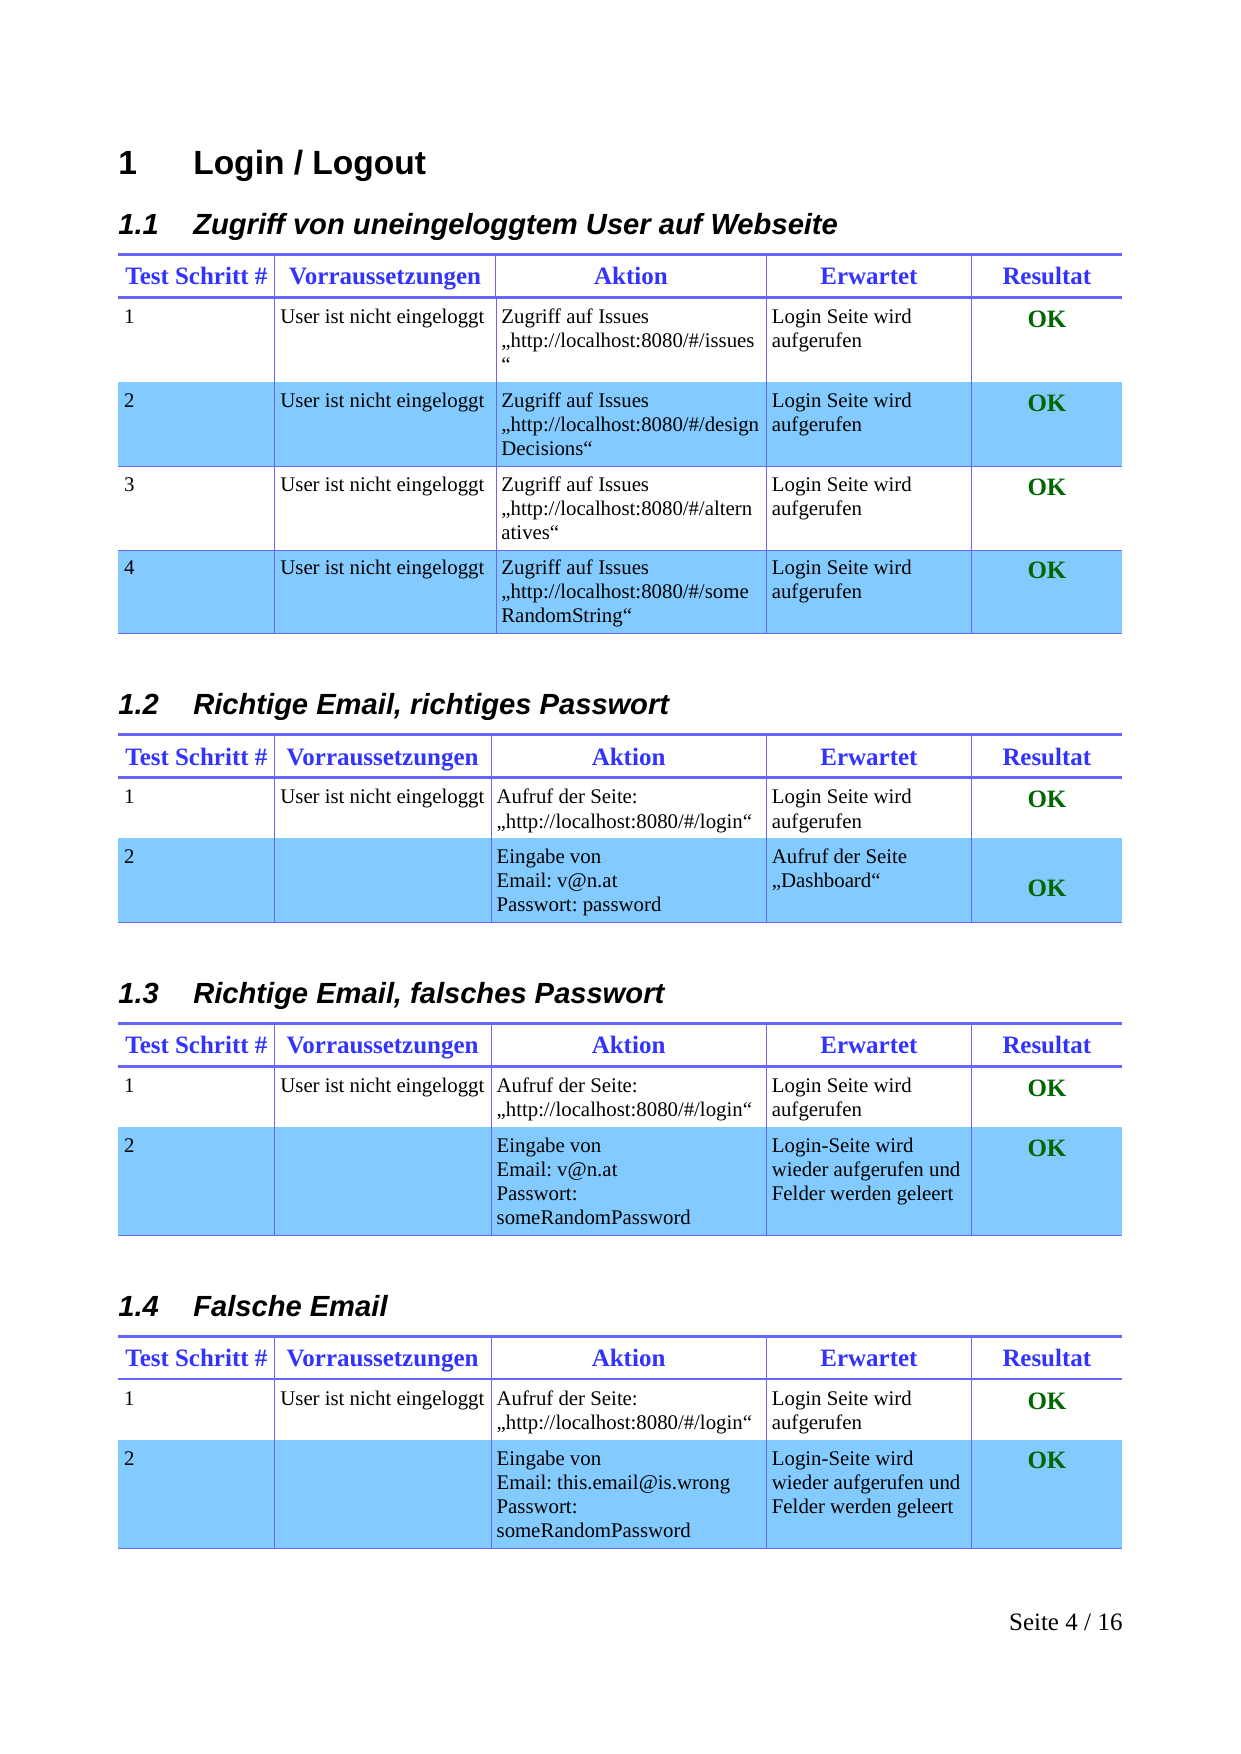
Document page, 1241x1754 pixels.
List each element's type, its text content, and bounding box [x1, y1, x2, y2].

table_header Aktion [492, 736, 766, 776]
table_cell Aufruf der Seite: „http://localhost:8080/#/login“ [492, 1068, 766, 1127]
table_cell [275, 1127, 491, 1235]
table_header Erwartet [767, 1025, 971, 1065]
subtitle Login / Logout [118, 143, 1122, 182]
table_cell Login Seite wird aufgerufen [767, 382, 971, 466]
table_cell OK [972, 1127, 1122, 1235]
table_cell Login Seite wird aufgerufen [767, 467, 971, 549]
table_cell User ist nicht eingeloggt [275, 382, 496, 466]
table_cell 1 [118, 299, 274, 382]
subtitle Falsche Email [118, 1289, 1122, 1322]
subtitle Zugriff von uneingeloggtem User auf Webseite [118, 207, 1122, 240]
table_cell OK [972, 299, 1122, 382]
table_cell OK [972, 1068, 1122, 1127]
table_cell Aufruf der Seite: „http://localhost:8080/#/login“ [492, 779, 766, 838]
table_header Erwartet [767, 256, 971, 296]
table_cell 2 [118, 1127, 274, 1235]
table_header Resultat [972, 1338, 1122, 1378]
table_cell 2 [118, 838, 274, 922]
table_header Resultat [972, 736, 1122, 776]
table_cell OK [972, 382, 1122, 466]
table_cell Eingabe von Email: this.email@is.wrong Passwort: someRandomPassword [492, 1440, 766, 1548]
table_header Test Schritt # [118, 256, 274, 296]
table_cell Login Seite wird aufgerufen [767, 1380, 971, 1440]
table_cell 4 [118, 551, 274, 633]
subtitle Richtige Email, richtiges Passwort [118, 687, 1122, 721]
table_cell 2 [118, 1440, 274, 1548]
table_header Vorraussetzungen [275, 736, 491, 776]
table_header Erwartet [767, 736, 971, 776]
table_cell User ist nicht eingeloggt [275, 467, 496, 549]
table_header Aktion [492, 1025, 766, 1065]
table_cell 1 [118, 1068, 274, 1127]
table_cell OK [972, 779, 1122, 838]
table_cell [275, 1440, 491, 1548]
table_cell Login Seite wird aufgerufen [767, 299, 971, 382]
table_header Vorraussetzungen [275, 1025, 491, 1065]
table_cell OK [972, 1440, 1122, 1548]
table_cell OK [972, 467, 1122, 549]
table_cell Zugriff auf Issues „http://localhost:8080/#/alternatives“ [497, 467, 766, 549]
table_header Erwartet [767, 1338, 971, 1378]
table_cell Login Seite wird aufgerufen [767, 551, 971, 633]
table_header Test Schritt # [118, 1338, 274, 1378]
table_cell Login Seite wird aufgerufen [767, 779, 971, 838]
table_header Vorraussetzungen [275, 1338, 491, 1378]
table_cell Aufruf der Seite „Dashboard“ [767, 838, 971, 922]
table_header Resultat [972, 256, 1122, 296]
table_cell 1 [118, 779, 274, 838]
table_header Test Schritt # [118, 736, 274, 776]
table_cell Login-Seite wird wieder aufgerufen und Felder werden geleert [767, 1440, 971, 1548]
table_cell Eingabe von Email: v@n.at Passwort: someRandomPassword [492, 1127, 766, 1235]
table_cell User ist nicht eingeloggt [275, 779, 491, 838]
table_cell Login-Seite wird wieder aufgerufen und Felder werden geleert [767, 1127, 971, 1235]
table_cell Zugriff auf Issues „http://localhost:8080/#/someRandomString“ [497, 551, 766, 633]
table_cell 3 [118, 467, 274, 549]
table_cell OK [972, 1380, 1122, 1440]
table_cell User ist nicht eingeloggt [275, 1380, 491, 1440]
table_header Aktion [492, 1338, 766, 1378]
table_cell [275, 838, 491, 922]
table_cell Login Seite wird aufgerufen [767, 1068, 971, 1127]
table_cell User ist nicht eingeloggt [275, 299, 496, 382]
table_cell OK [972, 838, 1122, 922]
table_cell 1 [118, 1380, 274, 1440]
table_cell 2 [118, 382, 274, 466]
table_header Aktion [496, 256, 766, 296]
table_cell Zugriff auf Issues „http://localhost:8080/#/issues“ [497, 299, 766, 382]
table_cell Eingabe von Email: v@n.at Passwort: password [492, 838, 766, 922]
table_header Resultat [972, 1025, 1122, 1065]
table_header Vorraussetzungen [275, 256, 495, 296]
table_cell User ist nicht eingeloggt [275, 1068, 491, 1127]
subtitle Richtige Email, falsches Passwort [118, 976, 1122, 1009]
table_cell OK [972, 551, 1122, 633]
table_cell Zugriff auf Issues „http://localhost:8080/#/designDecisions“ [497, 382, 766, 466]
table_cell User ist nicht eingeloggt [275, 551, 496, 633]
table_header Test Schritt # [118, 1025, 274, 1065]
table_cell Aufruf der Seite: „http://localhost:8080/#/login“ [492, 1380, 766, 1440]
